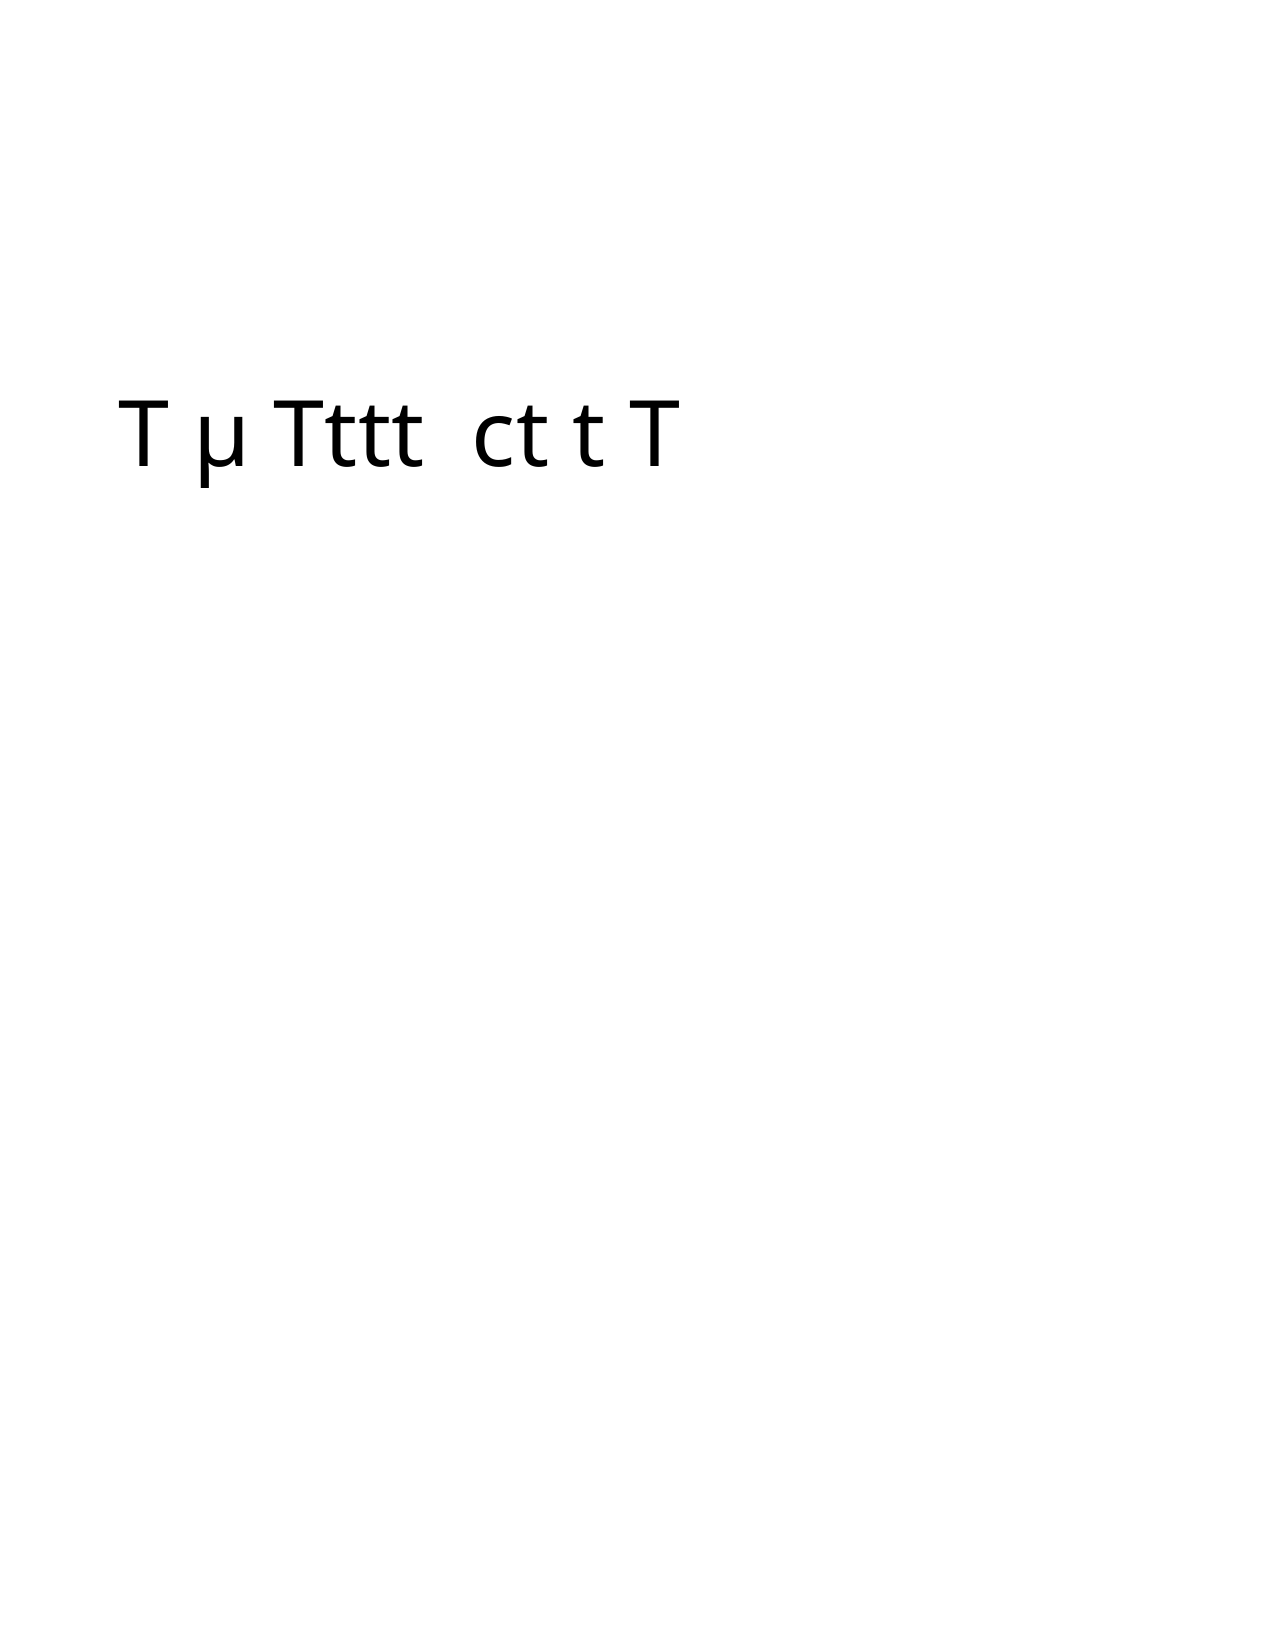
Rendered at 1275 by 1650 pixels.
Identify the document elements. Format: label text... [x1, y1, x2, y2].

text T μ Tttt ct t T [118, 368, 1157, 493]
